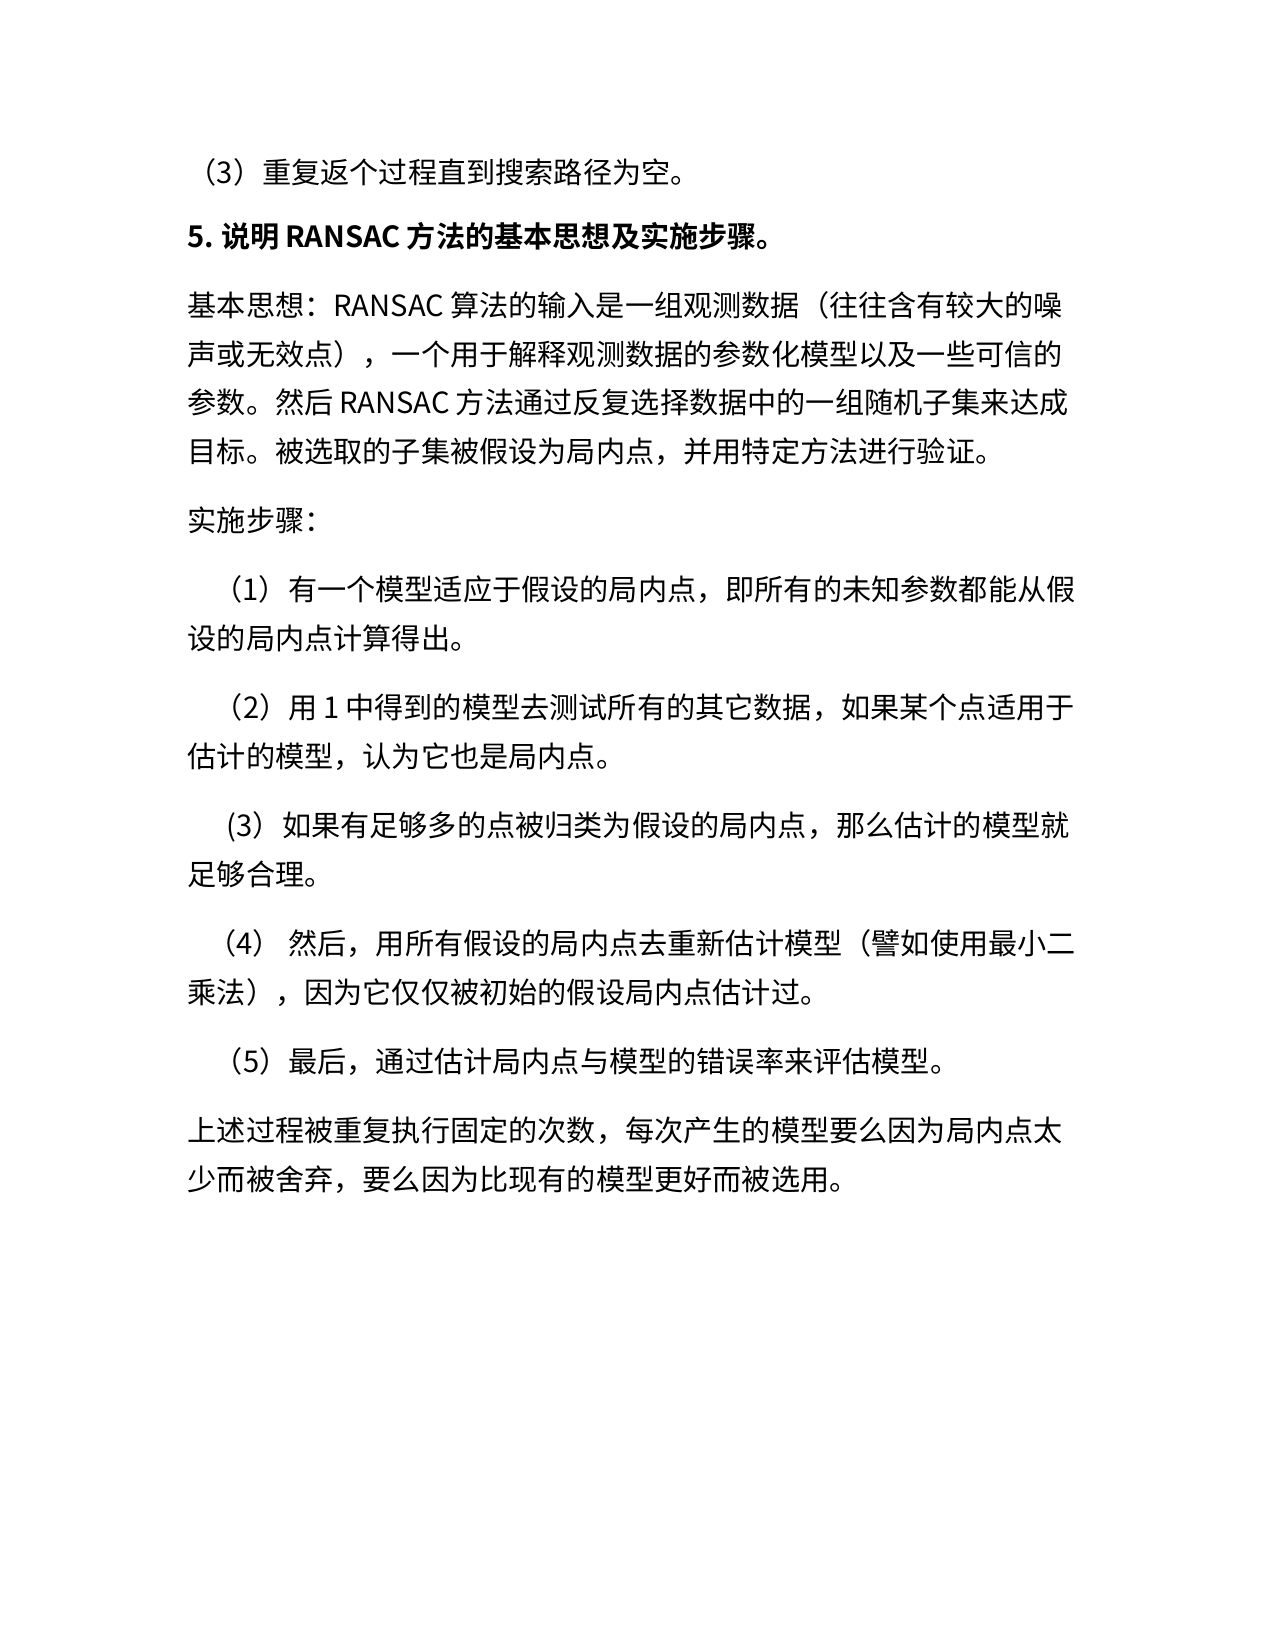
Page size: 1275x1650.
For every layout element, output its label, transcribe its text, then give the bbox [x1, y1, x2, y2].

text （4） 然后，用所有假设的局内点去重新估计模型（譬如使用最小二乘法），因为它仅仅被初始的假设局内点估计过。 [187, 921, 1087, 1011]
text 基本思想：RANSAC算法的输入是一组观测数据（往往含有较大的噪声或无效点），一个用于解释观测数据的参数化模型以及一些可信的参数。然后RANSAC方法通过反复选择数据中的一组随机子集来达成目标。被选取的子集被假设为局内点，并用特定方法进行验证。 [187, 282, 1087, 470]
text （5）最后，通过估计局内点与模型的错误率来评估模型。 [187, 1038, 1087, 1081]
text (3）如果有足够多的点被归类为假设的局内点，那么估计的模型就足够合理。 [187, 803, 1087, 893]
text （1）有一个模型适应于假设的局内点，即所有的未知参数都能从假设的局内点计算得出。 [187, 567, 1087, 658]
text （2）用1中得到的模型去测试所有的其它数据，如果某个点适用于估计的模型，认为它也是局内点。 [187, 685, 1087, 776]
text 实施步骤： [187, 497, 1087, 540]
text 上述过程被重复执行固定的次数，每次产生的模型要么因为局内点太少而被舍弃，要么因为比现有的模型更好而被选用。 [187, 1108, 1087, 1199]
text （3）重复返个过程直到搜索路径为空。 [187, 150, 1087, 192]
text 5. 说明RANSAC方法的基本思想及实施步骤。 [187, 213, 1087, 255]
